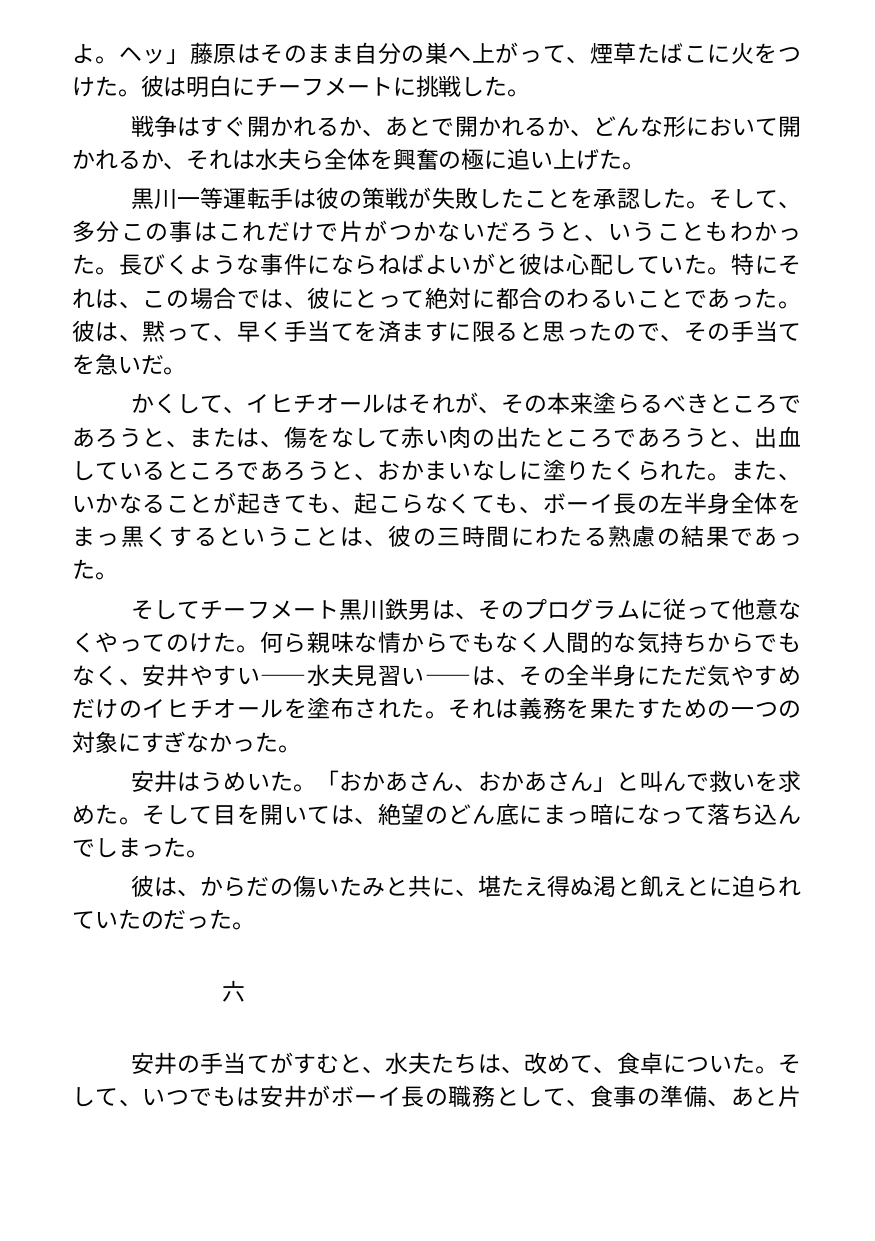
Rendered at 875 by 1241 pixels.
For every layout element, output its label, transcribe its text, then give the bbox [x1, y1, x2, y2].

text よ。ヘッ」藤原はそのまま自分の巣へ上がって、煙草たばこに火をつけた。彼は明白にチーフメートに挑戦した。 [72, 36, 802, 102]
text そしてチーフメート黒川鉄男は、そのプログラムに従って他意なくやってのけた。何ら親味な情からでもなく人間的な気持ちからでもなく、安井やすい――水夫見習い――は、その全半身にただ気やすめだけのイヒチオールを塗布された。それは義務を果たすための一つの対象にすぎなかった。 [72, 591, 802, 758]
text 戦争はすぐ開かれるか、あとで開かれるか、どんな形において開かれるか、それは水夫ら全体を興奮の極に追い上げた。 [72, 108, 802, 175]
text かくして、イヒチオールはそれが、その本来塗らるべきところであろうと、または、傷をなして赤い肉の出たところであろうと、出血しているところであろうと、おかまいなしに塗りたくられた。また、いかなることが起きても、起こらなくても、ボーイ長の左半身全体をまっ黒くするということは、彼の三時間にわたる熟慮の結果であった。 [72, 386, 802, 586]
text 彼は、からだの傷いたみと共に、堪たえ得ぬ渇と飢えとに迫られていたのだった。 [72, 869, 802, 936]
text 安井の手当てがすむと、水夫たちは、改めて、食卓についた。そして、いつでもは安井がボーイ長の職務として、食事の準備、あと片 [72, 1046, 802, 1112]
text 安井はうめいた。「おかあさん、おかあさん」と叫んで救いを求めた。そして目を開いては、絶望のどん底にまっ暗になって落ち込んでしまった。 [72, 763, 802, 863]
text 黒川一等運転手は彼の策戦が失敗したことを承認した。そして、多分この事はこれだけで片がつかないだろうと、いうこともわかった。長びくような事件にならねばよいがと彼は心配していた。特にそれは、この場合では、彼にとって絶対に都合のわるいことであった。彼は、黙って、早く手当てを済ますに限ると思ったので、その手当てを急いだ。 [72, 181, 802, 380]
text 六 [72, 974, 802, 1007]
